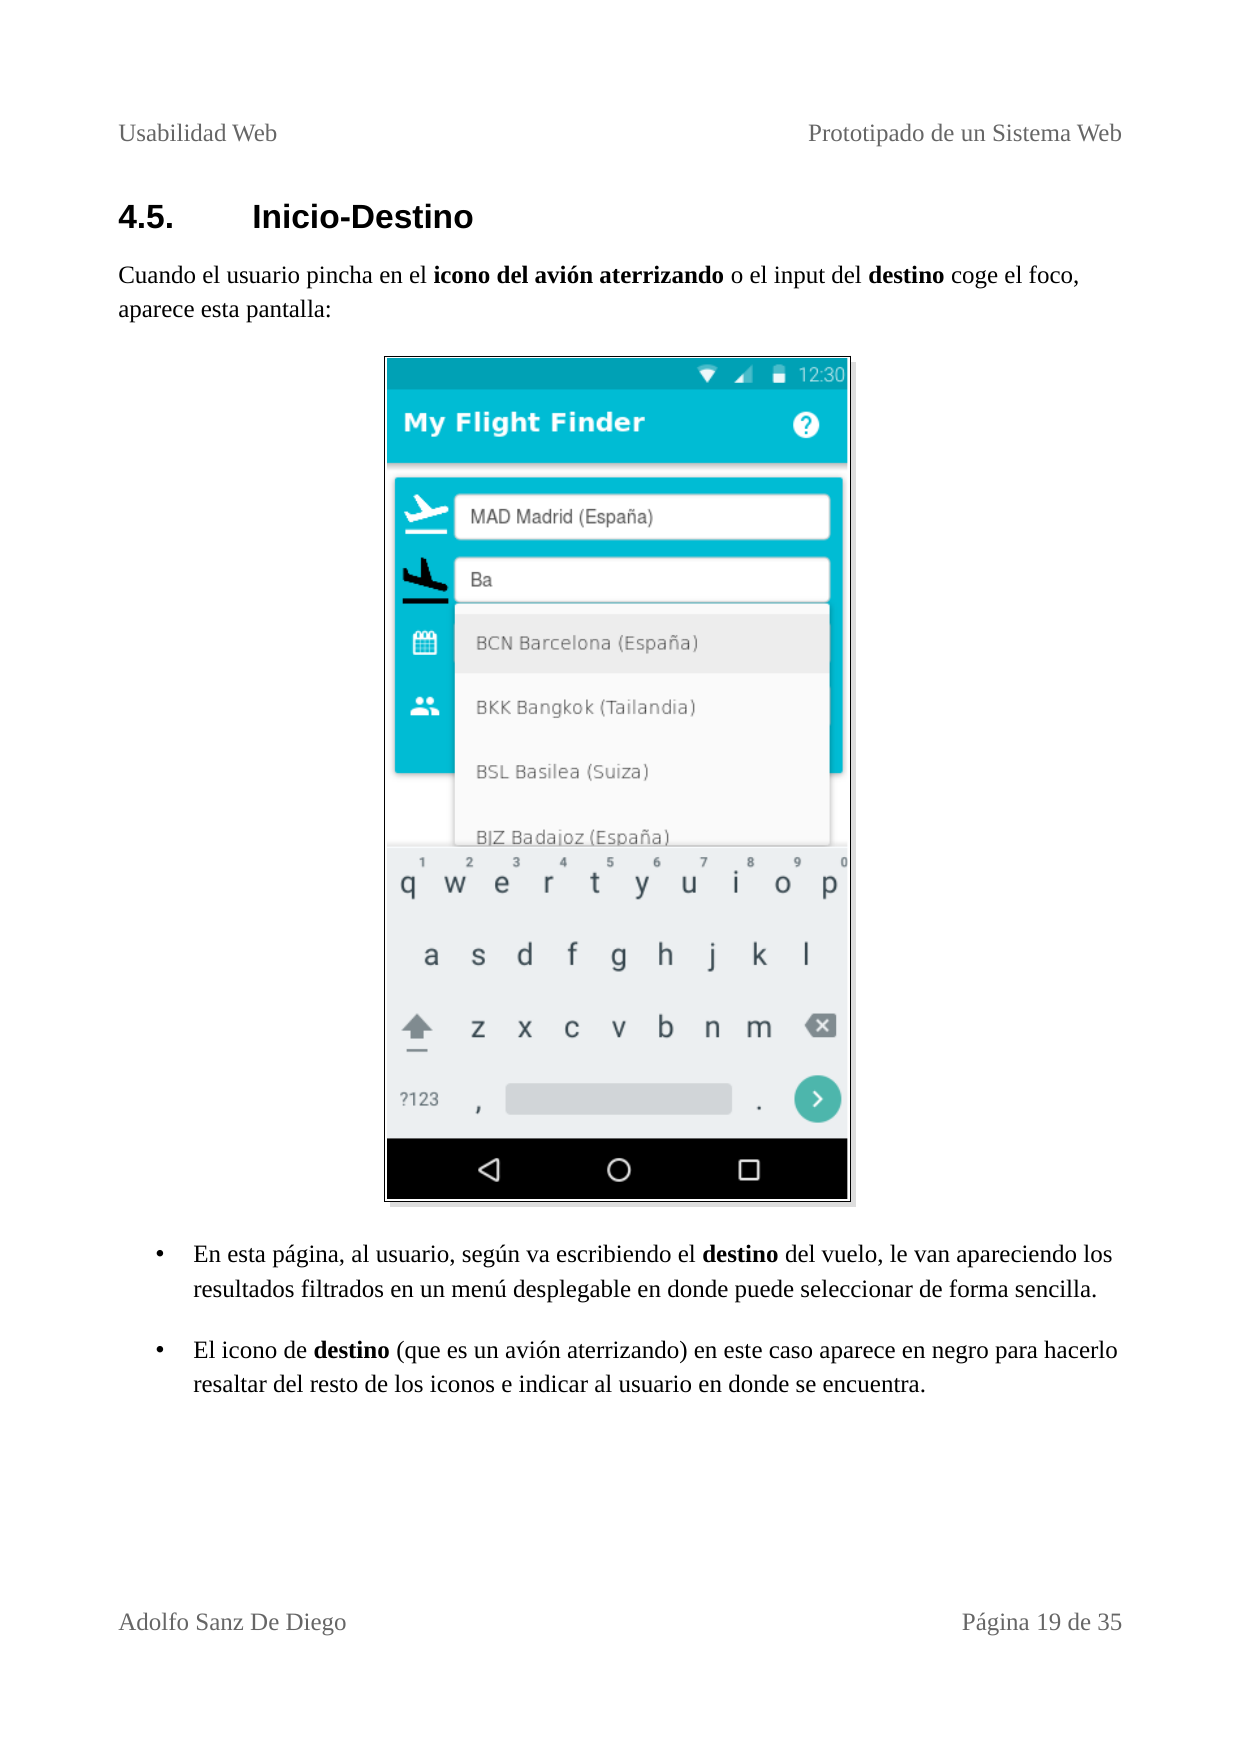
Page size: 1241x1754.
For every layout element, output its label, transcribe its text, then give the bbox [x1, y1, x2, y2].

text Cuando el usuario pincha en el icono del avión aterrizando o el input del destino coge el foco, aparece esta pantalla: [118, 260, 1122, 323]
subtitle Inicio-Destino [118, 197, 1122, 236]
picture [387, 358, 848, 1199]
list El icono de destino (que es un avión aterrizando) en este caso aparece en negro para hacerlo resaltar del resto de los iconos e indicar al usuario en donde se encuentra. [156, 1335, 1122, 1433]
list En esta página, al usuario, según va escribiendo el destino del vuelo, le van apareciendo los resultados filtrados en un menú desplegable en donde puede seleccionar de forma sencilla. [156, 1239, 1122, 1303]
